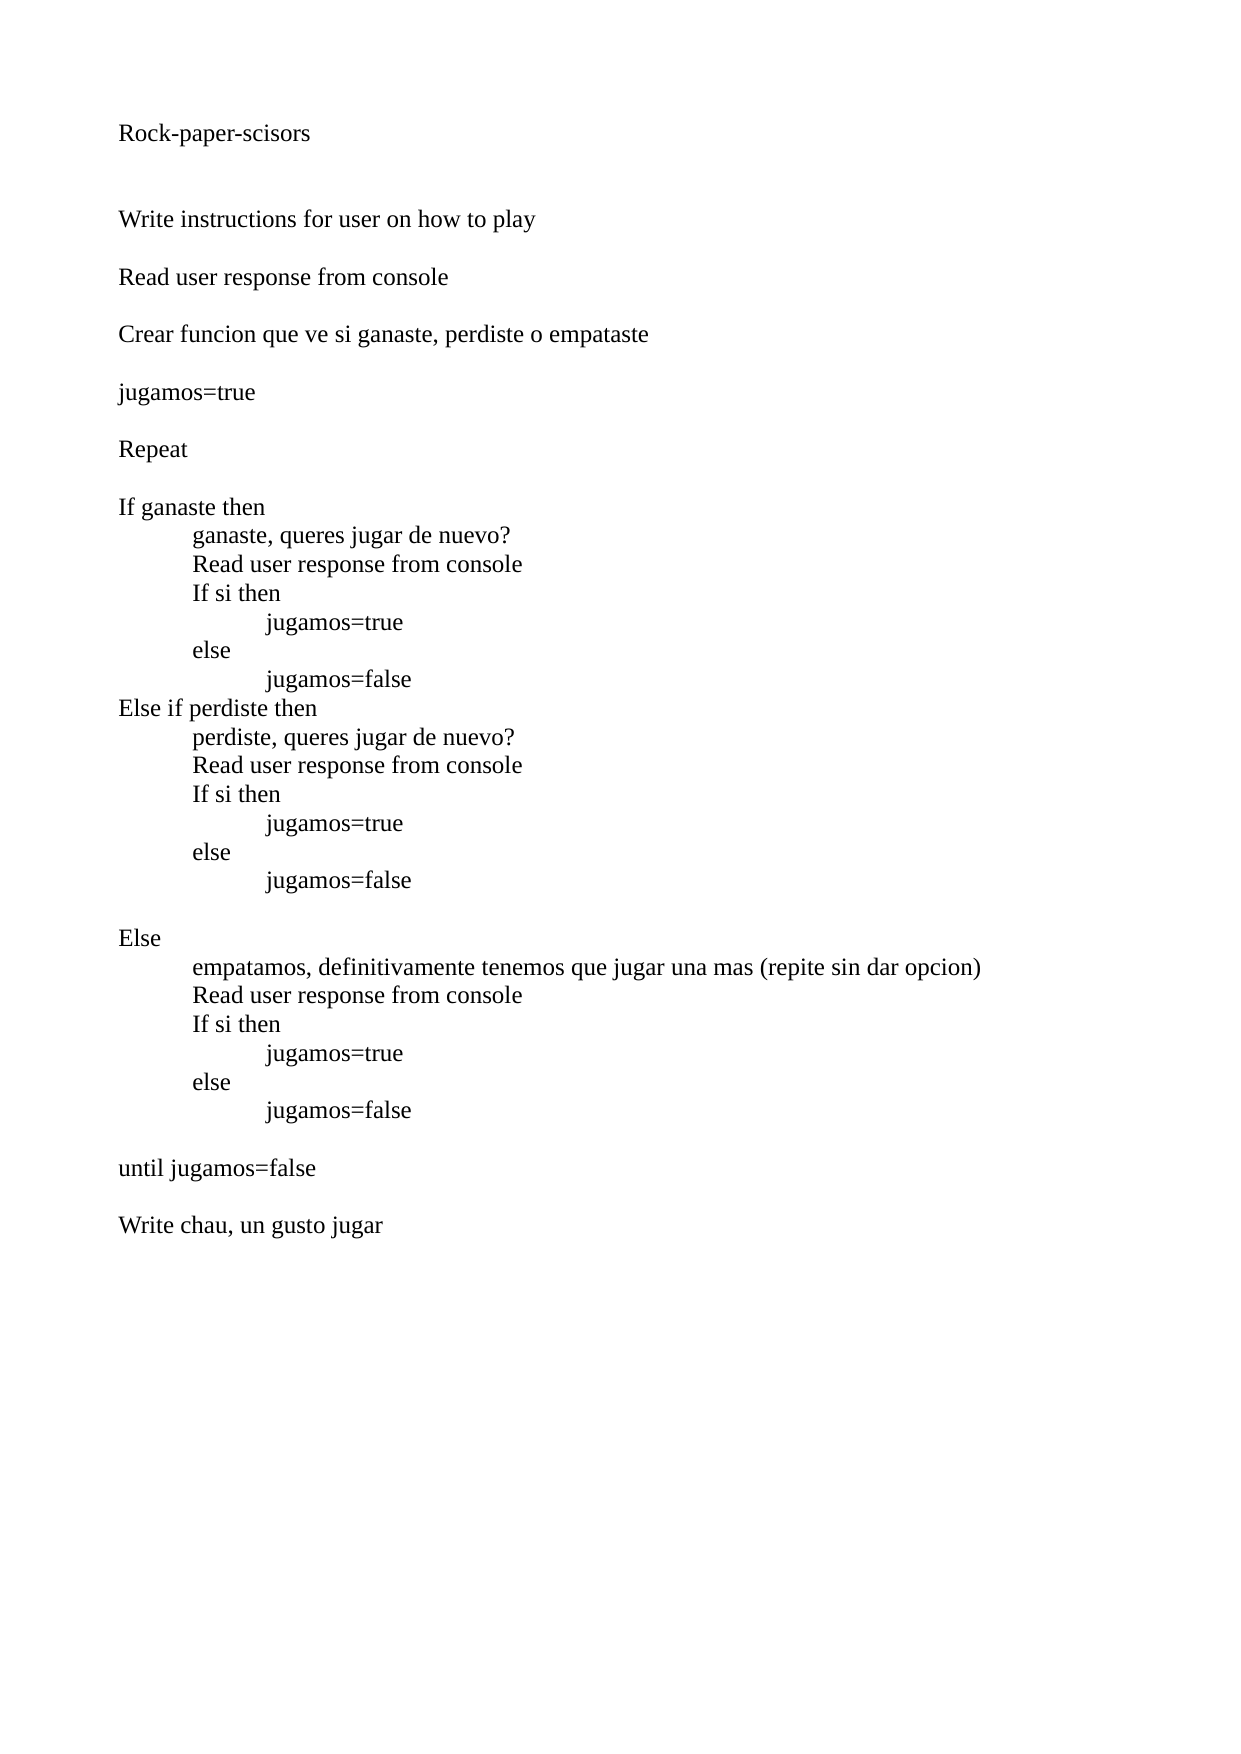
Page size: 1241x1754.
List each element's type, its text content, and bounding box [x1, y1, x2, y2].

text Rock-paper-scisors [118, 118, 1122, 147]
text jugamos=true [118, 377, 1122, 406]
text Else [118, 923, 1122, 952]
text Repeat [118, 434, 1122, 463]
text jugamos=false [118, 1096, 1122, 1124]
text Read user response from console [118, 751, 1122, 779]
text jugamos=true [118, 808, 1122, 837]
text Read user response from console [118, 549, 1122, 578]
text jugamos=true [118, 1038, 1122, 1067]
text Read user response from console [118, 262, 1122, 291]
text Write instructions for user on how to play [118, 204, 1122, 233]
text else [118, 1067, 1122, 1096]
text jugamos=false [118, 664, 1122, 693]
text If si then [118, 578, 1122, 607]
text Else if perdiste then [118, 693, 1122, 722]
text Write chau, un gusto jugar [118, 1211, 1122, 1239]
text ganaste, queres jugar de nuevo? [118, 521, 1122, 549]
text If si then [118, 1009, 1122, 1038]
text perdiste, queres jugar de nuevo? [118, 722, 1122, 751]
text else [118, 837, 1122, 866]
text jugamos=true [118, 607, 1122, 636]
text empatamos, definitivamente tenemos que jugar una mas (repite sin dar opcion) [118, 952, 1122, 981]
text Crear funcion que ve si ganaste, perdiste o empataste [118, 319, 1122, 348]
text else [118, 636, 1122, 664]
text until jugamos=false [118, 1153, 1122, 1182]
text jugamos=false [118, 866, 1122, 894]
text If ganaste then [118, 492, 1122, 521]
text If si then [118, 779, 1122, 808]
text Read user response from console [118, 981, 1122, 1009]
